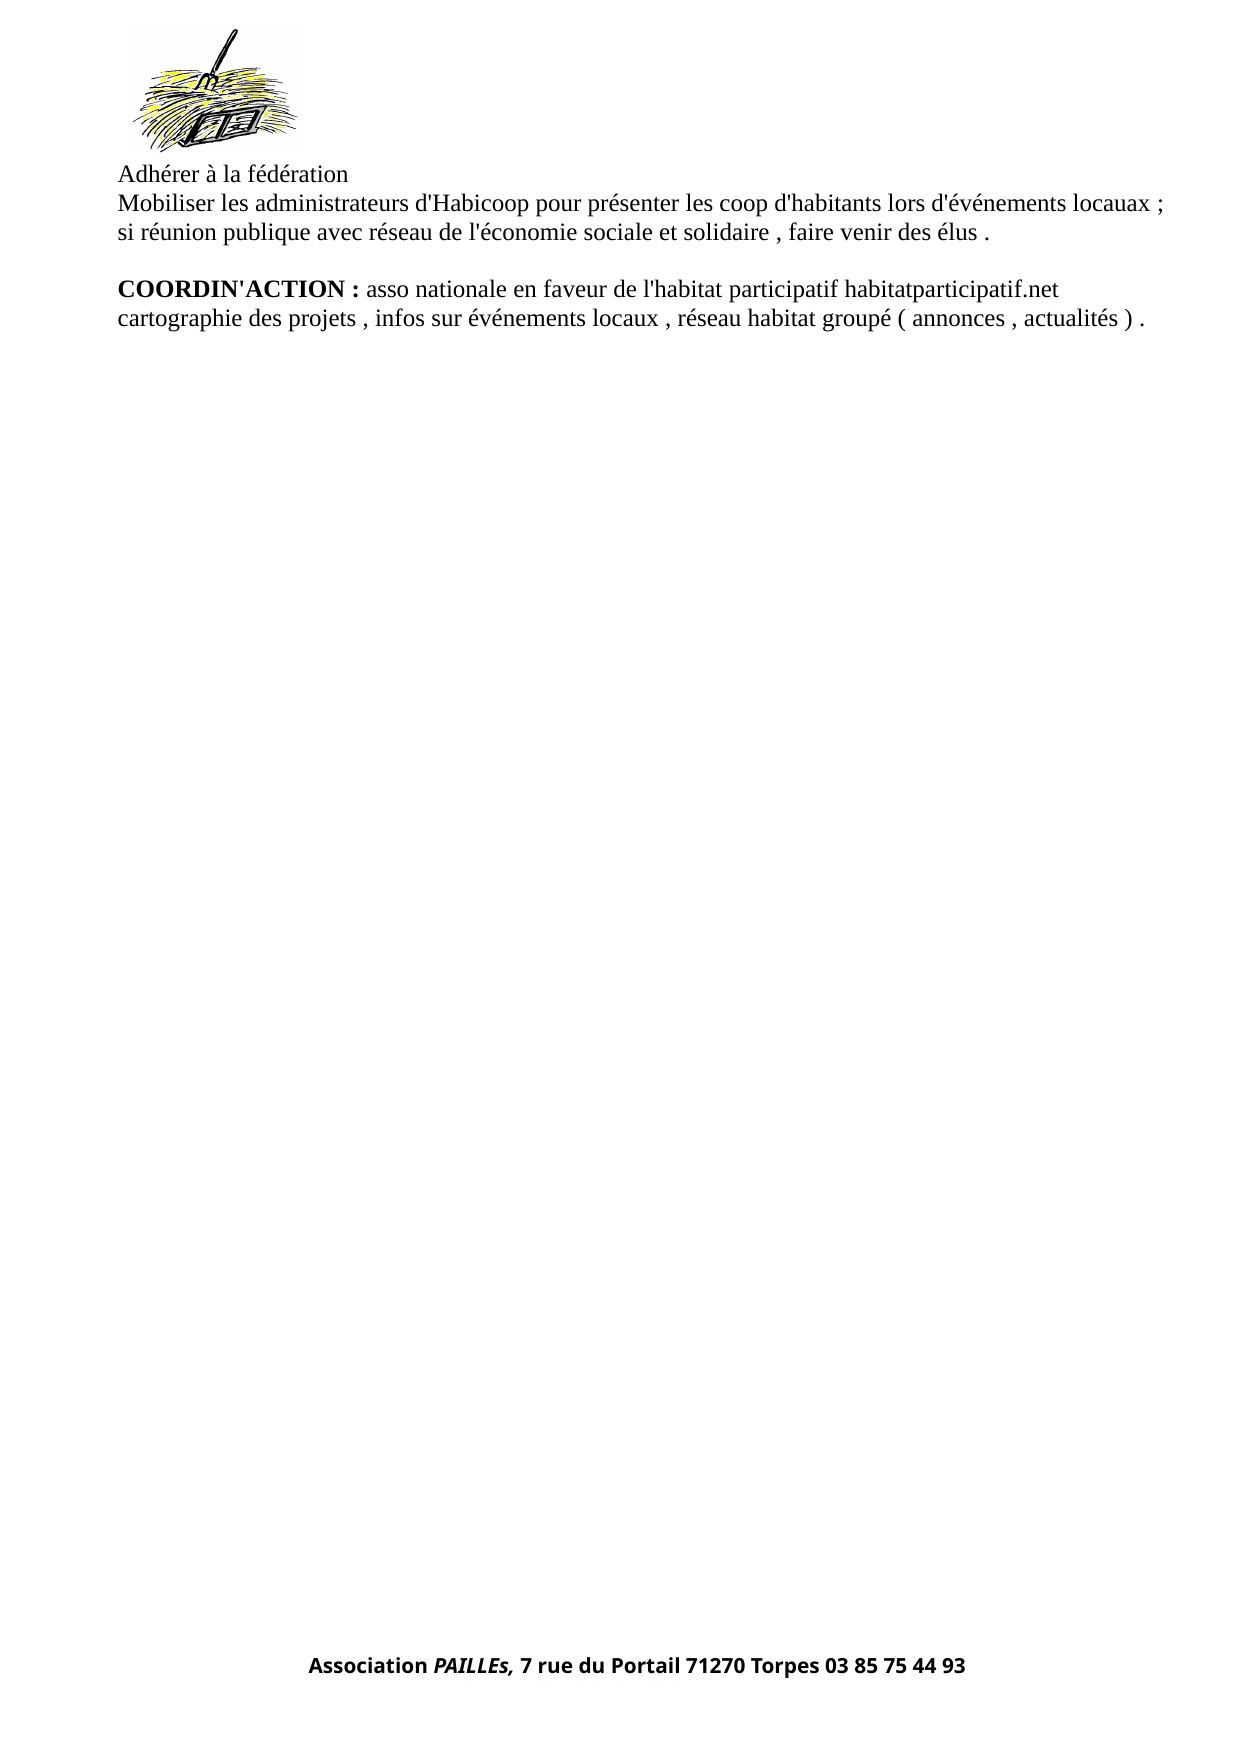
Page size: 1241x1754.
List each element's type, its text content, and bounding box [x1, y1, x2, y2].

text Mobiliser les administrateurs d'Habicoop pour présenter les coop d'habitants lors d'événements locauax ; si réunion publique avec réseau de l'économie sociale et solidaire , faire venir des élus . [117, 188, 1168, 246]
text COORDIN'ACTION : asso nationale en faveur de l'habitat participatif habitatparticipatif.net cartographie des projets , infos sur événements locaux , réseau habitat groupé ( annonces , actualités ) . [117, 274, 1168, 332]
text Adhérer à la fédération [117, 159, 1168, 188]
picture [127, 23, 302, 154]
